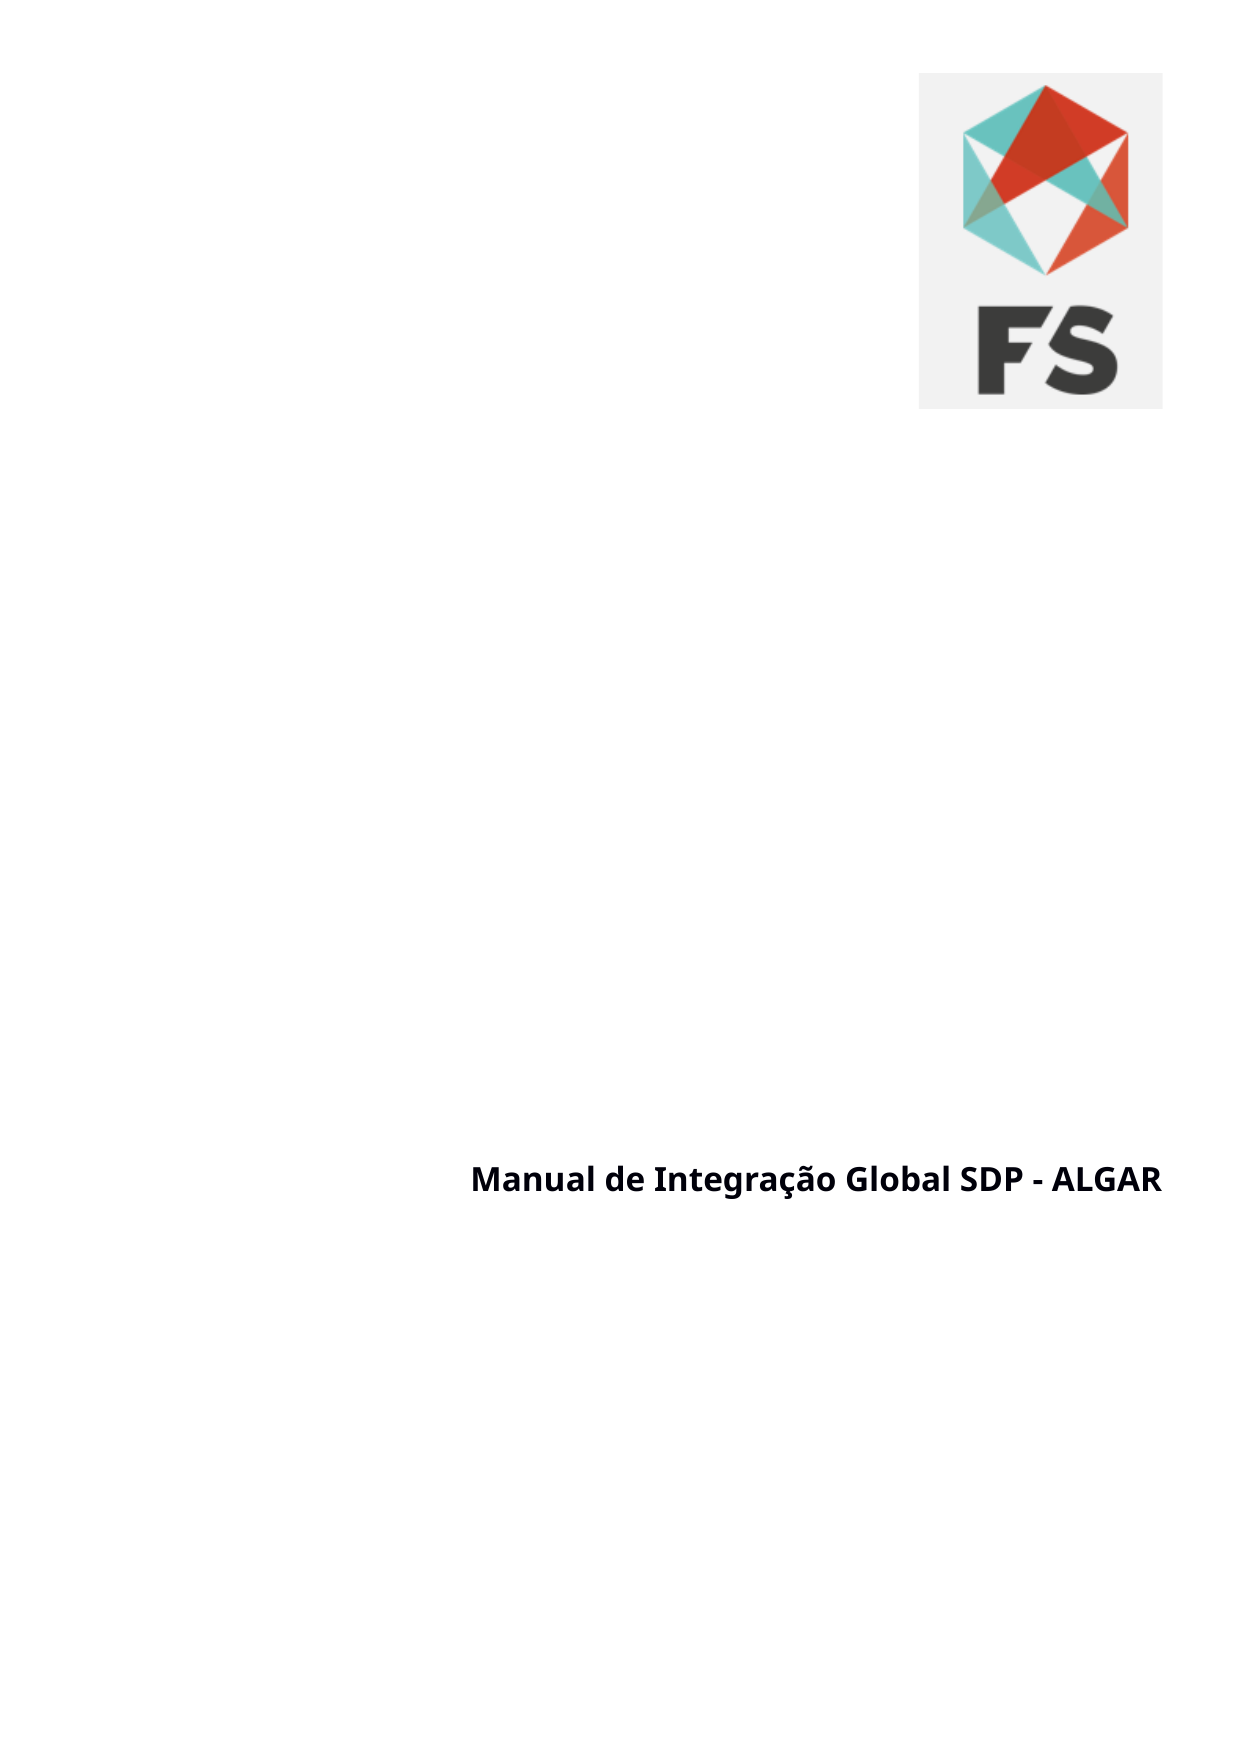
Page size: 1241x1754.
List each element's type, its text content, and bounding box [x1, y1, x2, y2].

text Manual de Integração Global SDP - ALGAR [75, 1156, 1162, 1202]
picture [918, 73, 1163, 409]
